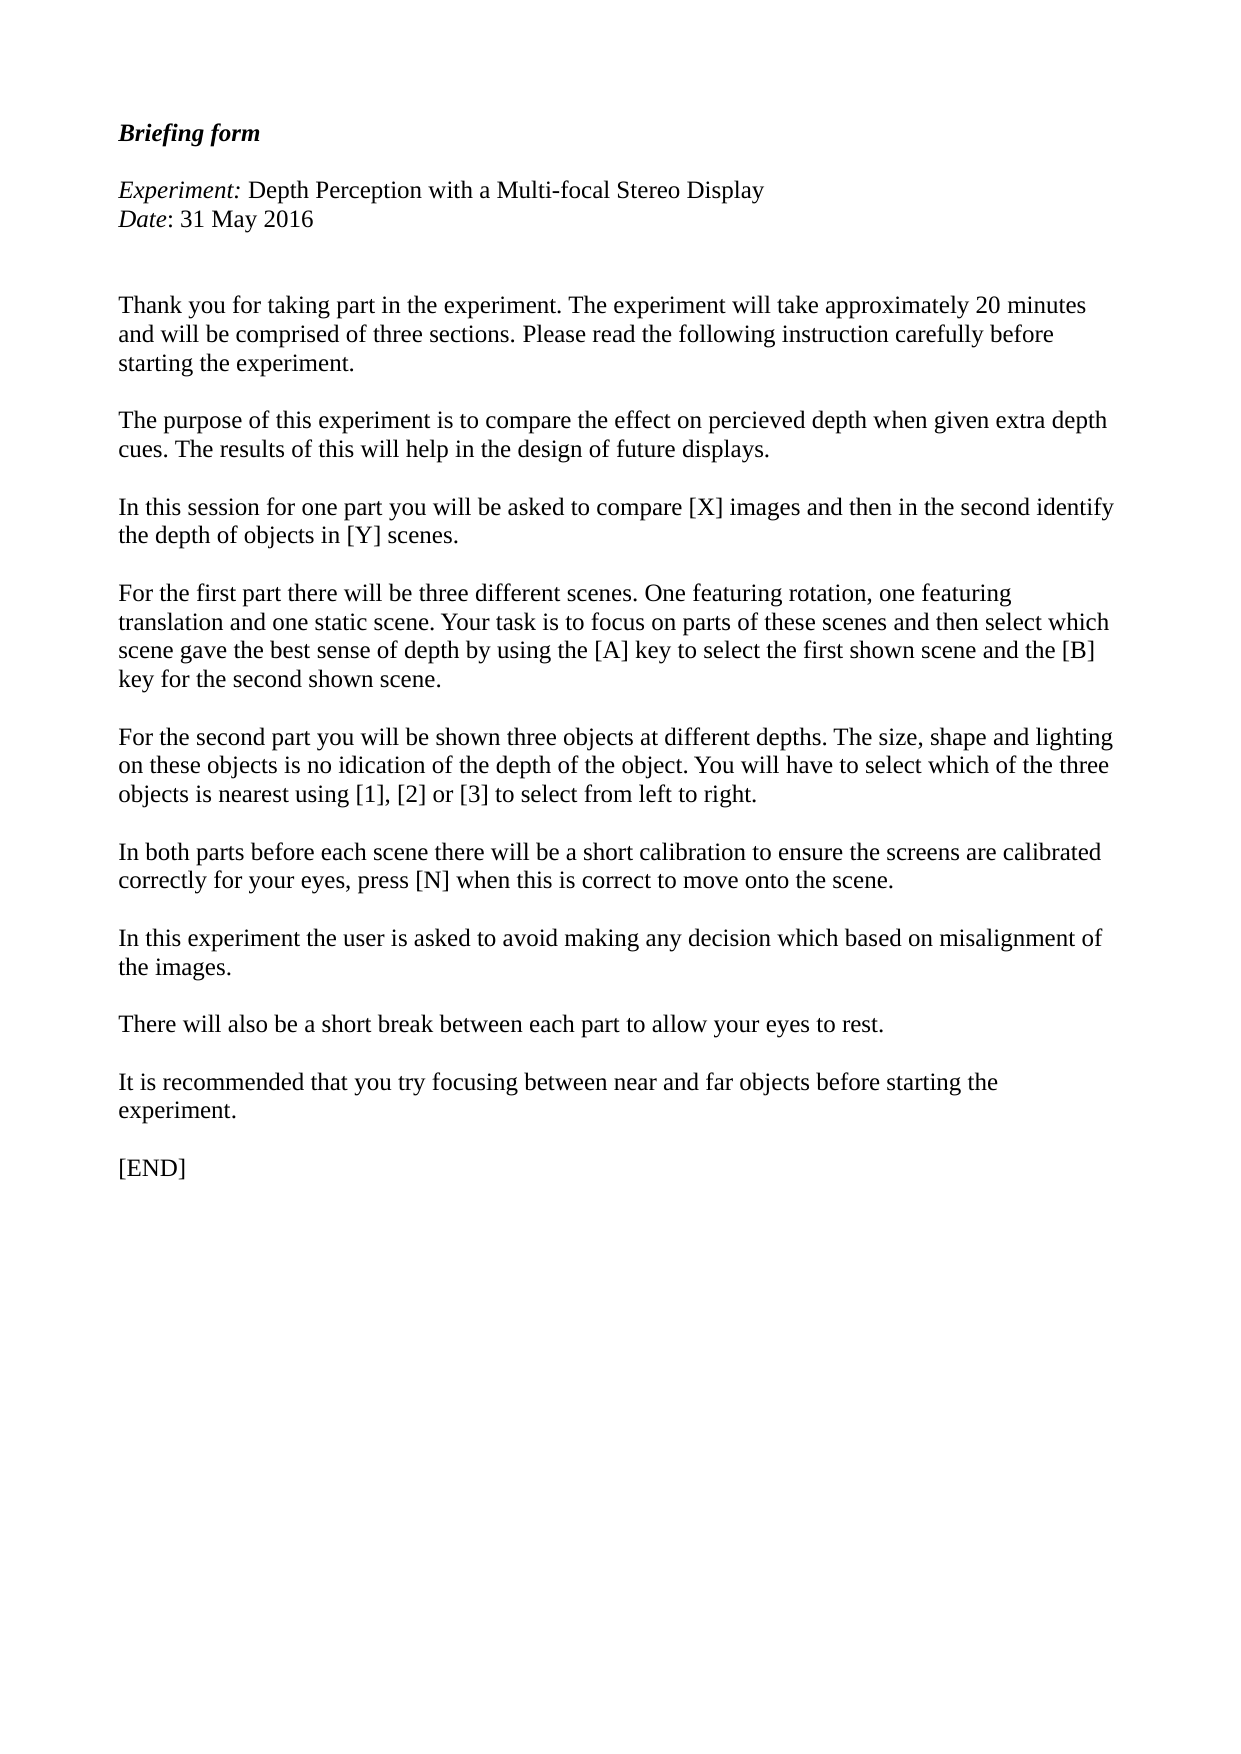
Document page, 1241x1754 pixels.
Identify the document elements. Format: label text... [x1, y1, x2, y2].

text In both parts before each scene there will be a short calibration to ensure the screens are calibrated correctly for your eyes, press [N] when this is correct to move onto the scene. [118, 837, 1122, 894]
text [END] [118, 1153, 1122, 1182]
text In this session for one part you will be asked to compare [X] images and then in the second identify the depth of objects in [Y] scenes. [118, 492, 1122, 549]
text Date: 31 May 2016 [118, 204, 1122, 233]
text Experiment: Depth Perception with a Multi-focal Stereo Display [118, 176, 1122, 204]
text It is recommended that you try focusing between near and far objects before starting the experiment. [118, 1067, 1122, 1124]
text The purpose of this experiment is to compare the effect on percieved depth when given extra depth cues. The results of this will help in the design of future displays. [118, 406, 1122, 463]
text Thank you for taking part in the experiment. The experiment will take approximately 20 minutes and will be comprised of three sections. Please read the following instruction carefully before starting the experiment. [118, 291, 1122, 377]
text For the second part you will be shown three objects at different depths. The size, shape and lighting on these objects is no idication of the depth of the object. You will have to select which of the three objects is nearest using [1], [2] or [3] to select from left to right. [118, 722, 1122, 808]
text In this experiment the user is asked to avoid making any decision which based on misalignment of the images. [118, 923, 1122, 981]
text Briefing form [118, 118, 1122, 147]
text There will also be a short break between each part to allow your eyes to rest. [118, 1009, 1122, 1038]
text For the first part there will be three different scenes. One featuring rotation, one featuring translation and one static scene. Your task is to focus on parts of these scenes and then select which scene gave the best sense of depth by using the [A] key to select the first shown scene and the [B] key for the second shown scene. [118, 578, 1122, 693]
